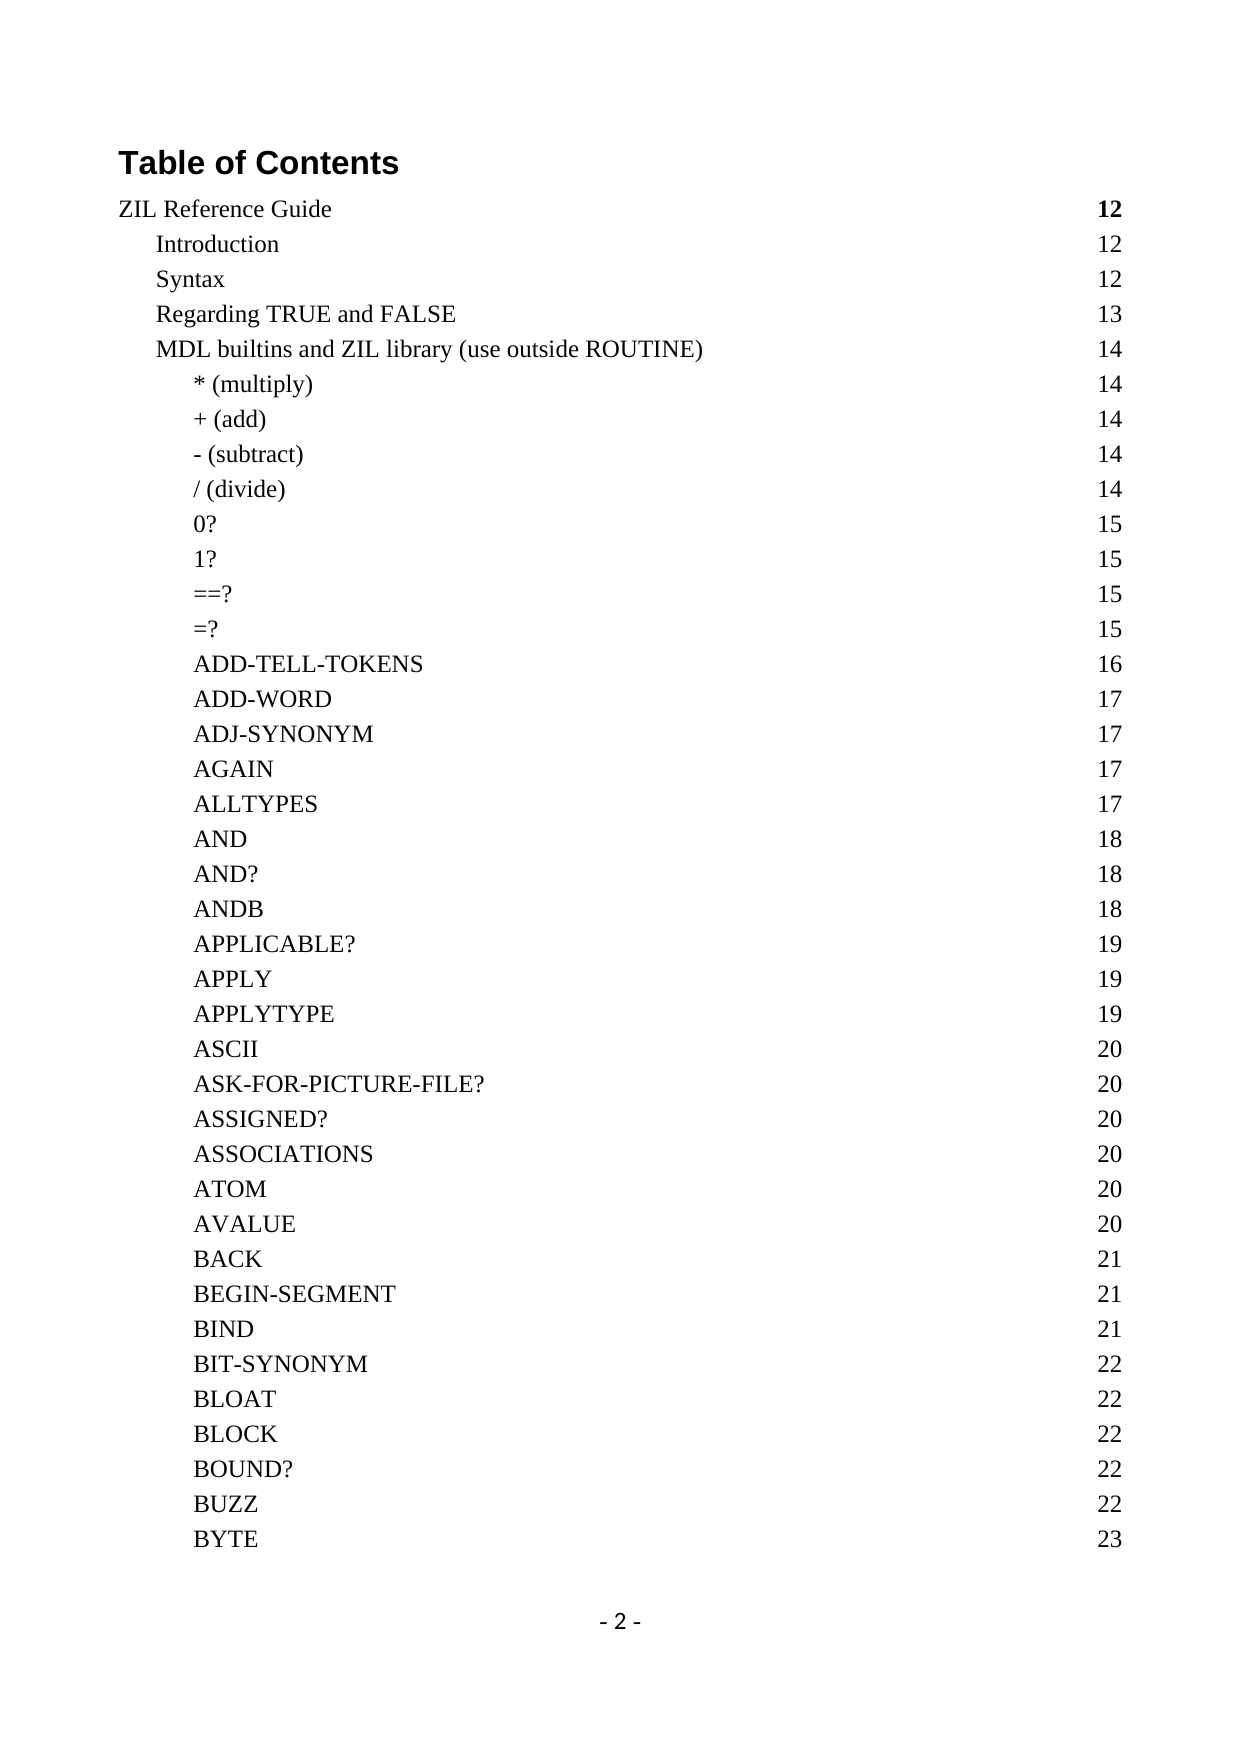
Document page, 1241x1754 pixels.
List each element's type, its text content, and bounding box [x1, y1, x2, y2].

text BIT-SYNONYM 22 [193, 1349, 1122, 1378]
text 1? 15 [193, 544, 1122, 573]
text BIND 21 [193, 1314, 1122, 1343]
text Table of Contents [118, 143, 1122, 182]
text * (multiply) 14 [193, 369, 1122, 398]
text ADJ-SYNONYM 17 [193, 719, 1122, 748]
text BOUND? 22 [193, 1454, 1122, 1483]
text Syntax 12 [156, 264, 1122, 293]
text MDL builtins and ZIL library (use outside ROUTINE) 14 [156, 334, 1122, 363]
text BYTE 23 [193, 1524, 1122, 1553]
text + (add) 14 [193, 404, 1122, 433]
text ATOM 20 [193, 1174, 1122, 1203]
text ANDB 18 [193, 894, 1122, 923]
text APPLY 19 [193, 964, 1122, 993]
text ZIL Reference Guide 12 [118, 194, 1122, 223]
text BACK 21 [193, 1244, 1122, 1273]
text ADD-WORD 17 [193, 684, 1122, 713]
text AGAIN 17 [193, 754, 1122, 783]
text ALLTYPES 17 [193, 789, 1122, 818]
text AND? 18 [193, 859, 1122, 888]
text APPLYTYPE 19 [193, 999, 1122, 1028]
text 0? 15 [193, 509, 1122, 538]
text ASCII 20 [193, 1034, 1122, 1063]
text BUZZ 22 [193, 1489, 1122, 1518]
text ADD-TELL-TOKENS 16 [193, 649, 1122, 678]
text AVALUE 20 [193, 1209, 1122, 1238]
text APPLICABLE? 19 [193, 929, 1122, 958]
text Regarding TRUE and FALSE 13 [156, 299, 1122, 328]
text Introduction 12 [156, 229, 1122, 258]
text ASSIGNED? 20 [193, 1104, 1122, 1133]
text ==? 15 [193, 579, 1122, 608]
text AND 18 [193, 824, 1122, 853]
text BLOCK 22 [193, 1419, 1122, 1448]
text ASK-FOR-PICTURE-FILE? 20 [193, 1069, 1122, 1098]
text / (divide) 14 [193, 474, 1122, 503]
text BLOAT 22 [193, 1384, 1122, 1413]
text =? 15 [193, 614, 1122, 643]
text - (subtract) 14 [193, 439, 1122, 468]
text BEGIN-SEGMENT 21 [193, 1279, 1122, 1308]
text ASSOCIATIONS 20 [193, 1139, 1122, 1168]
